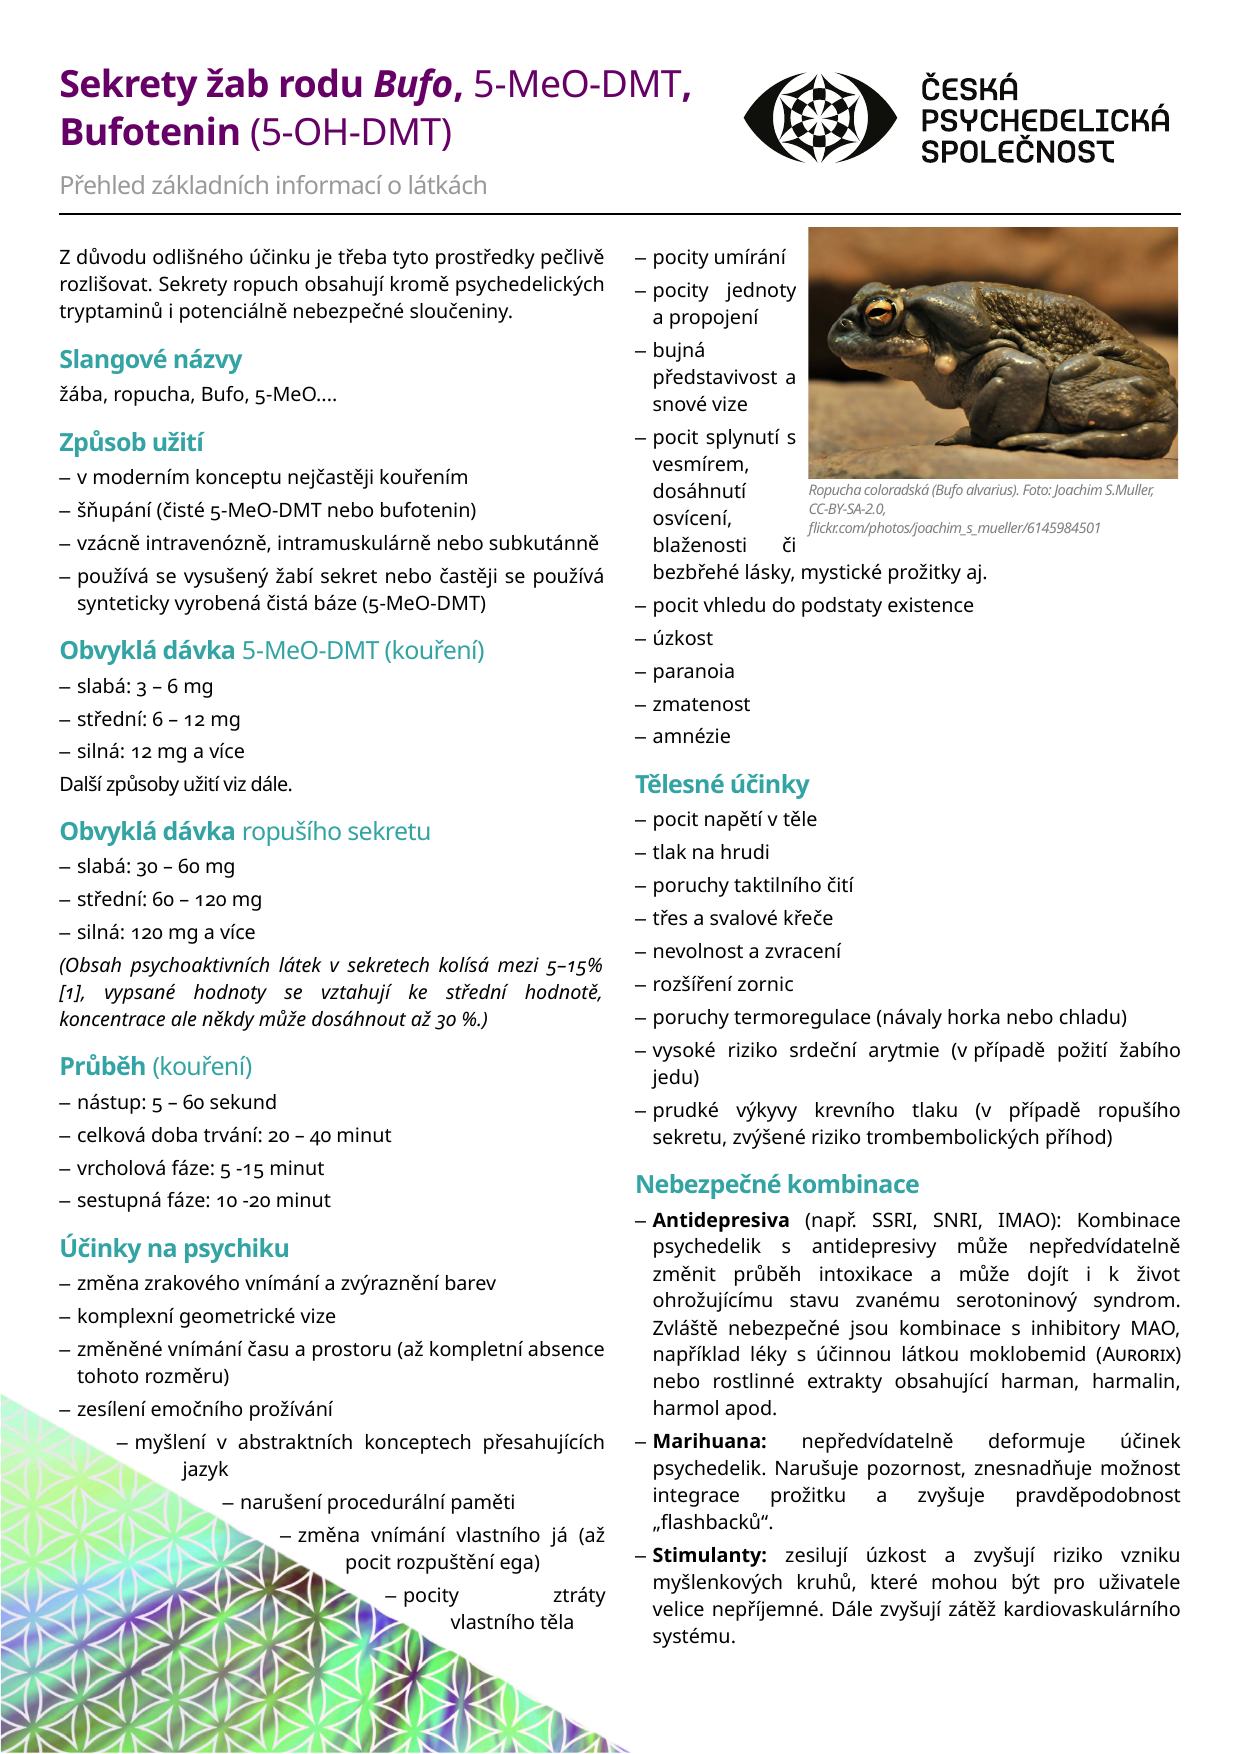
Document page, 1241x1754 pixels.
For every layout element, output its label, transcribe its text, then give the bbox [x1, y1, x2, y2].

list střední: 60 – 120 mg [59, 885, 605, 912]
text Z důvodu odlišného účinku je třeba tyto prostředky pečlivě rozlišovat. Sekrety ropuch obsahují kromě psychedelických tryptaminů i potenciálně nebezpečné sloučeniny. [59, 243, 605, 324]
list pocit napětí v těle [635, 734, 1181, 761]
list vysoké riziko srdeční arytmie (v případě požití žabího jedu) [635, 964, 1181, 1018]
list pocity ztráty vlastního těla [59, 1527, 605, 1554]
list celková doba trvání: 20 – 40 minut [59, 1121, 605, 1148]
list v moderním konceptu nejčastěji kouřením [59, 463, 605, 490]
text Ropucha coloradská (Bufo alvarius). Foto: Joachim S.Muller, CC-BY-SA-2.0, flickr.com/photos/joachim_s_mueller/6145984501 [808, 479, 1166, 538]
list zesílení emočního prožívání [59, 1395, 605, 1422]
subtitle Slangové názvy [59, 342, 605, 374]
text žába, ropucha, Bufo, 5‑MeO.... [59, 380, 605, 407]
subtitle Obvyklá dávka 5‑MeO-DMT (kouření) [59, 634, 605, 666]
subtitle Způsob užití [59, 425, 605, 457]
text Další způsoby užití viz dále. [59, 771, 605, 796]
list nástup: 5 – 60 sekund [59, 1088, 605, 1115]
list změněné vnímání času a prostoru (až kompletní absence tohoto rozměru) [59, 1335, 605, 1389]
list pocit splynutí s vesmírem, dosáhnutí osvícení, blaženosti či bezbřehé lásky, mystické prožitky aj. [635, 243, 796, 459]
picture [808, 227, 1179, 479]
subtitle Nebezpečné kombinace [635, 1096, 1181, 1128]
subtitle Průběh (kouření) [59, 1050, 605, 1082]
list prudké výkyvy krevního tlaku (v případě ropušího sekretu, zvýšené riziko trombembolických příhod) [635, 1024, 1181, 1078]
list slabá: 30 – 60 mg [59, 852, 605, 879]
list používá se vysušený žabí sekret nebo častěji se používá synteticky vyrobená čistá báze (5‑MeO-DMT) [59, 562, 605, 616]
text (Obsah psychoaktivních látek v sekretech kolísá mezi 5–15% [1], vypsané hodnoty se vztahují ke střední hodnotě, koncentrace ale někdy může dosáhnout až 30 %.) [59, 951, 605, 1032]
subtitle Obvyklá dávka ropušího sekretu [59, 814, 605, 846]
picture [10, 1671, 270, 1754]
list pocity umírání [59, 1560, 605, 1587]
list poruchy termoregulace (návaly horka nebo chladu) [635, 931, 1181, 958]
title Sekrety žab rodu Bufo, 5‑MeO-DMT, Bufotenin (5-OH-DMT) [59, 59, 1181, 156]
list pocit vhledu do podstaty existence [635, 465, 1181, 546]
list třes a svalové kře­če [635, 833, 1181, 859]
list vzácně intravenózně, intramuskulárně nebo subkutánně [59, 529, 605, 556]
subtitle Přehled základních informací o látkách [59, 168, 1181, 201]
list změna vnímání vlastního já (až pocit rozpuštění ega) [59, 1494, 605, 1521]
list paranoia [635, 585, 1181, 612]
list Stimulanty: zesilují úzkost a zvyšují riziko vzniku myšlenkových kruhů, které mohou být pro uživatele velice nepříjemné. Dále zvyšují zátěž kardiovaskulárního systému. [635, 1470, 1181, 1578]
list sestupná fáze: 10 -20 minut [59, 1187, 605, 1214]
list amnézie [635, 651, 1181, 678]
list poruchy taktilního čití [635, 800, 1181, 827]
list vrcholová fáze: 5 -15 minut [59, 1154, 605, 1181]
subtitle Účinky na psychiku [59, 1231, 605, 1264]
list narušení procedurální paměti [59, 1461, 605, 1488]
list slabá: 3 – 6 mg [59, 672, 605, 699]
list Marihuana: nepředvídatelně deformuje účinek psychedelik. Narušuje pozornost, znesnadňuje možnost integrace prožitku a zvyšuje pravděpodobnost „flashbacků“. [635, 1356, 1181, 1464]
list pocity jednoty a propojení [59, 1593, 605, 1620]
list silná: 12 mg a více [59, 738, 605, 765]
list střední: 6 – 12 mg [59, 705, 605, 732]
list bujná představivost a snové vize [59, 1626, 605, 1653]
list myšlení v abstraktních konceptech přesahujících jazyk [59, 1428, 605, 1455]
list zmatenost [635, 618, 1181, 645]
list úzkost [635, 552, 1181, 579]
list tlak na hrudi [635, 767, 1181, 794]
list komplexní geometrické vize [59, 1302, 605, 1329]
list Tramadol: atypický opioid vyskytující se v lécích proti bolesti (např. Doreta, Foxis, Mabron, Protradon aj.). Snižuje práh pro vznik křečí. V kombinaci s psychedeliky zvyšuje riziko epileptického záchvatu a rovněž rozvoje serotoninového syndromu. [635, 1583, 1181, 1664]
list silná: 120 mg a více [59, 918, 605, 945]
list rozšíření zornic [635, 898, 1181, 925]
list nevolnost a zvracení [635, 866, 1181, 892]
subtitle Tělesné účinky [635, 696, 1181, 728]
list šňupání (čisté 5‑MeO-DMT nebo bufotenin) [59, 496, 605, 523]
